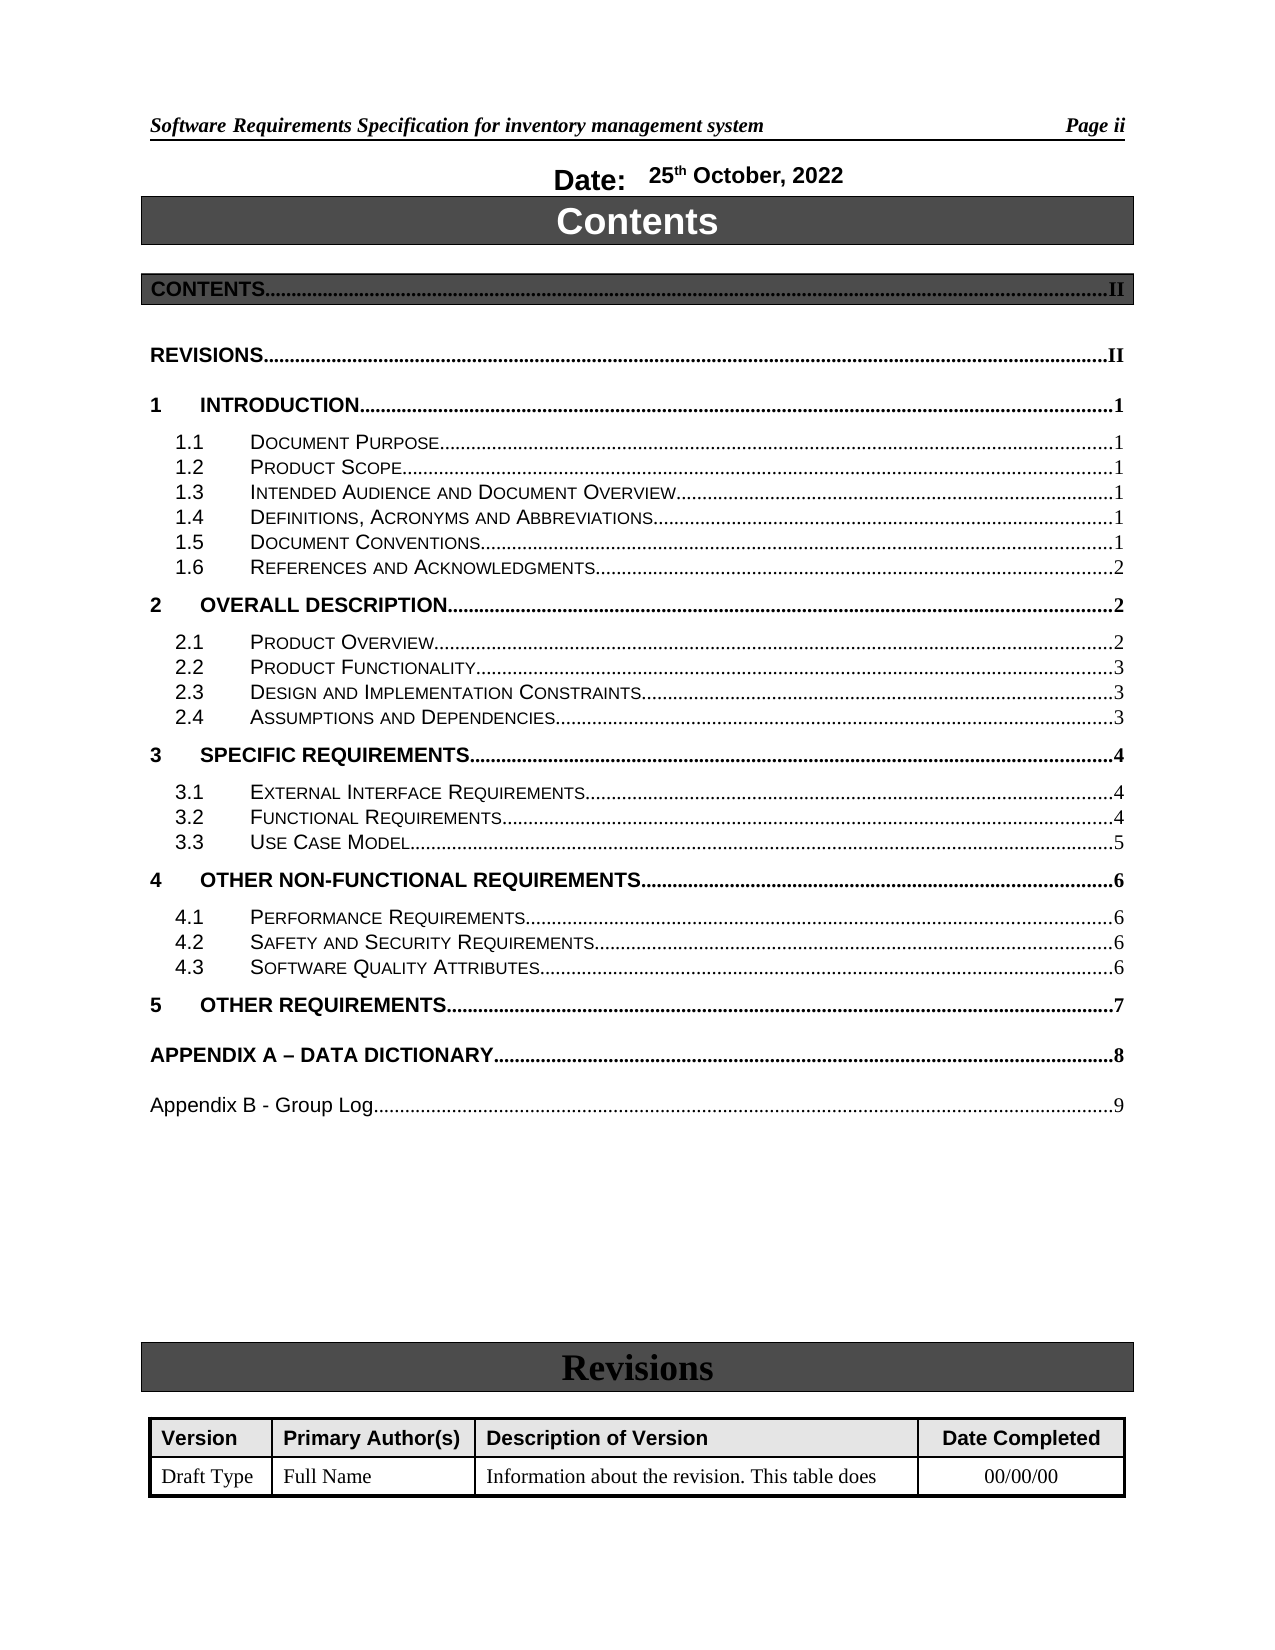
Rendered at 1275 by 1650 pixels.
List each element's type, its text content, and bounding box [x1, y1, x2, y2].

text 3 Specific Requirements 4 [150, 742, 1125, 767]
table_cell Draft Type [152, 1458, 271, 1494]
text 4.3 Software Quality Attributes 6 [175, 955, 1125, 980]
table_header Date Completed [919, 1420, 1123, 1456]
table_cell Information about the revision. This table does [476, 1458, 917, 1494]
text 1.1 Document Purpose 1 [175, 430, 1125, 455]
text 1.2 Product Scope 1 [175, 455, 1125, 480]
text 3.3 Use Case Model 5 [175, 830, 1125, 855]
text 2.1 Product Overview 2 [175, 630, 1125, 655]
text Appendix B - Group Log 9 [150, 1092, 1125, 1117]
text Contents [142, 197, 1133, 244]
text 2.4 Assumptions and Dependencies 3 [175, 705, 1125, 730]
text Revisions [142, 1343, 1133, 1391]
text 2 Overall Description 2 [150, 592, 1125, 617]
table_cell Date: [327, 150, 637, 196]
table_header Version [152, 1420, 271, 1456]
text 3.2 Functional Requirements 4 [175, 805, 1125, 830]
text 4.2 Safety and Security Requirements 6 [175, 930, 1125, 955]
table_cell Full Name [273, 1458, 474, 1494]
table_cell 25th October, 2022 [637, 150, 1136, 196]
text Revisions ii [150, 342, 1125, 367]
text 4 Other Non-functional Requirements 6 [150, 867, 1125, 892]
text Appendix A – Data Dictionary 8 [150, 1042, 1125, 1067]
text 1 Introduction 1 [150, 392, 1125, 417]
text 1.6 References and Acknowledgments 2 [175, 555, 1125, 580]
table_cell 00/00/00 [919, 1458, 1123, 1494]
text 5 Other Requirements 7 [150, 992, 1125, 1017]
text 1.3 Intended Audience and Document Overview 1 [175, 480, 1125, 505]
text Contents ii [142, 275, 1133, 304]
text 2.2 Product Functionality 3 [175, 655, 1125, 680]
text 2.3 Design and Implementation Constraints 3 [175, 680, 1125, 705]
text 1.5 Document Conventions 1 [175, 530, 1125, 555]
table_header Description of Version [476, 1420, 917, 1456]
table_header Primary Author(s) [273, 1420, 474, 1456]
text 1.4 Definitions, Acronyms and Abbreviations 1 [175, 505, 1125, 530]
text 4.1 Performance Requirements 6 [175, 905, 1125, 930]
text 3.1 External Interface Requirements 4 [175, 780, 1125, 805]
